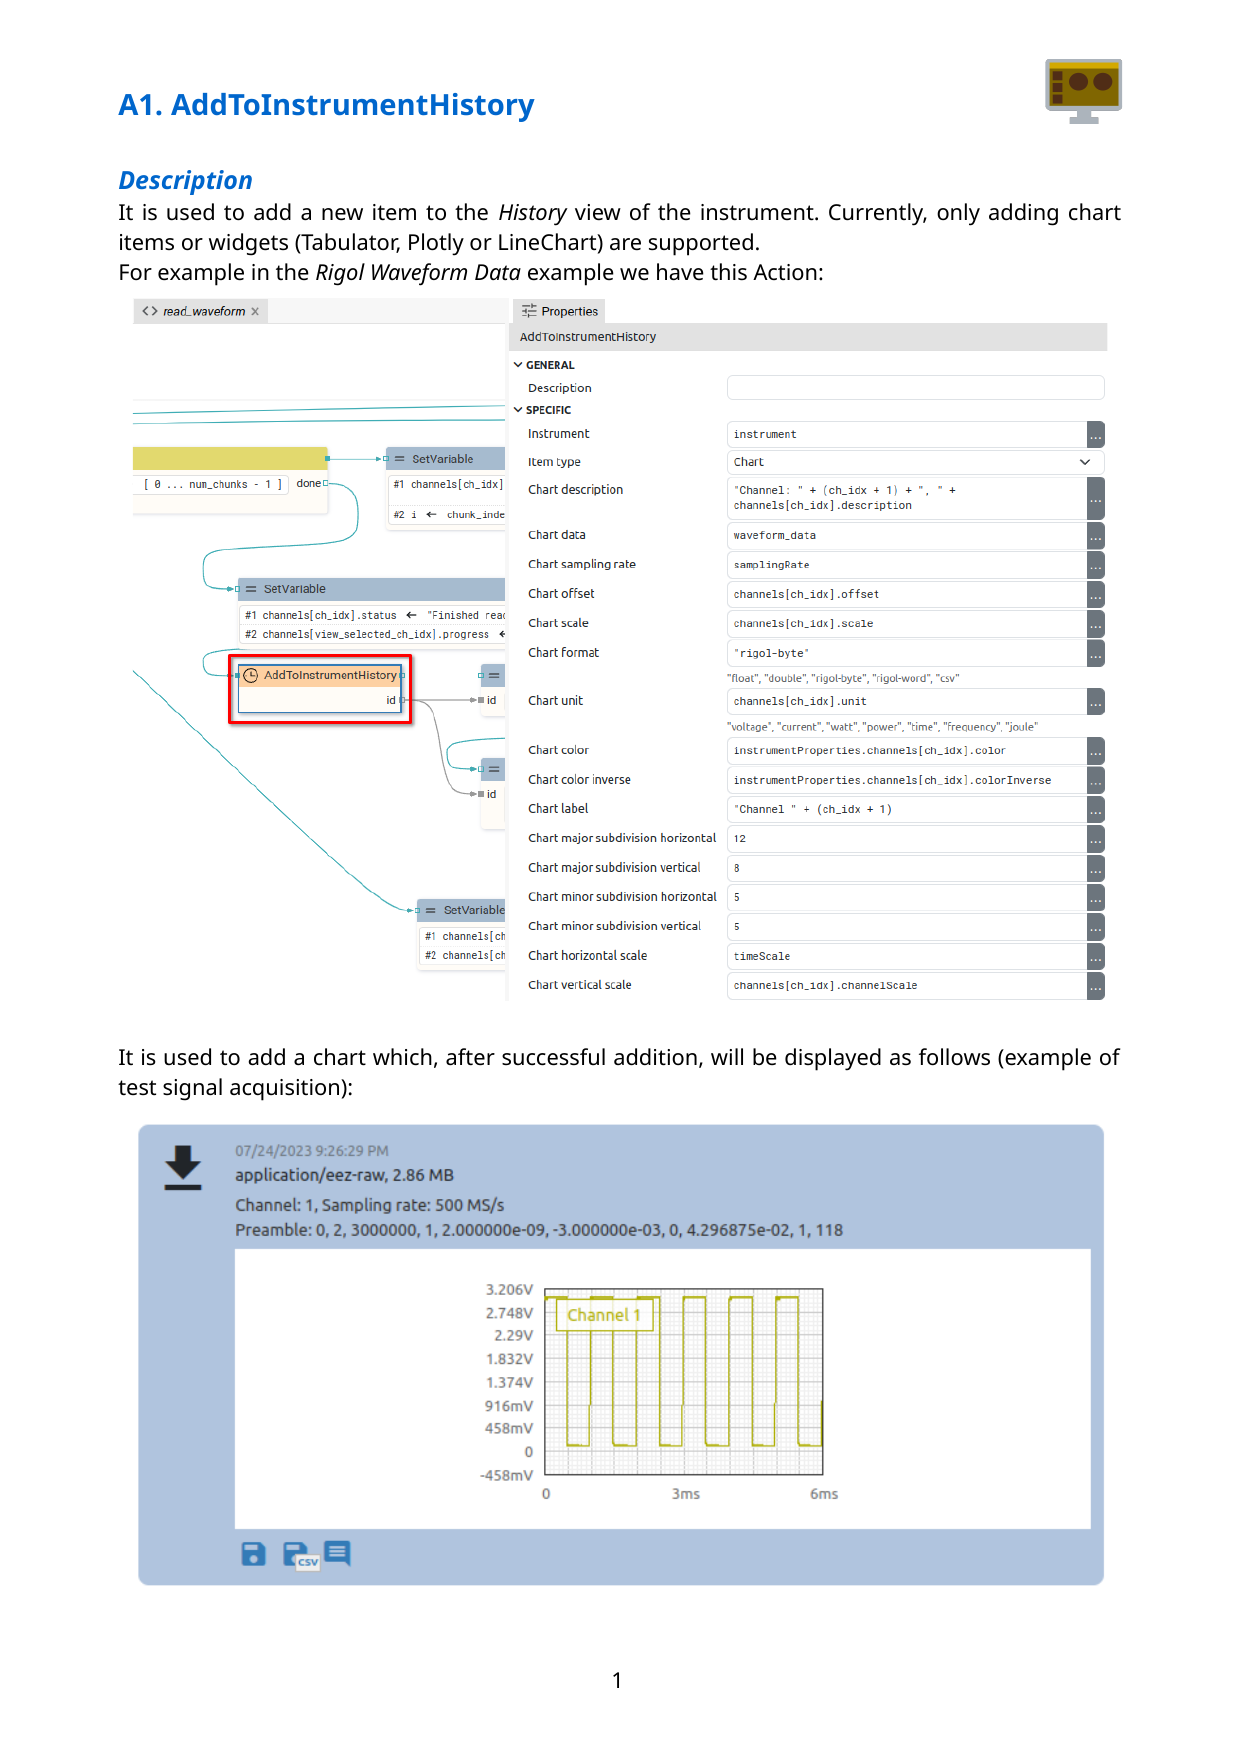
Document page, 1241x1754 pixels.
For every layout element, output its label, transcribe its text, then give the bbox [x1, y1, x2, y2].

text It is used to add a chart which, after successful addition, will be displayed as follows (example of test signal acquisition): [118, 1042, 1122, 1102]
picture [132, 1113, 1108, 1592]
text It is used to add a new item to the History view of the instrument. Currently, only adding chart items or widgets (Tabulator, Plotly or LineChart) are supported. [118, 197, 1122, 256]
text For example in the Rigol Waveform Data example we have this Action: [118, 256, 1122, 286]
picture [132, 298, 1108, 1001]
subtitle Description [118, 163, 1122, 197]
subtitle AddToInstrumentHistory [118, 84, 1045, 124]
picture [1045, 59, 1123, 124]
